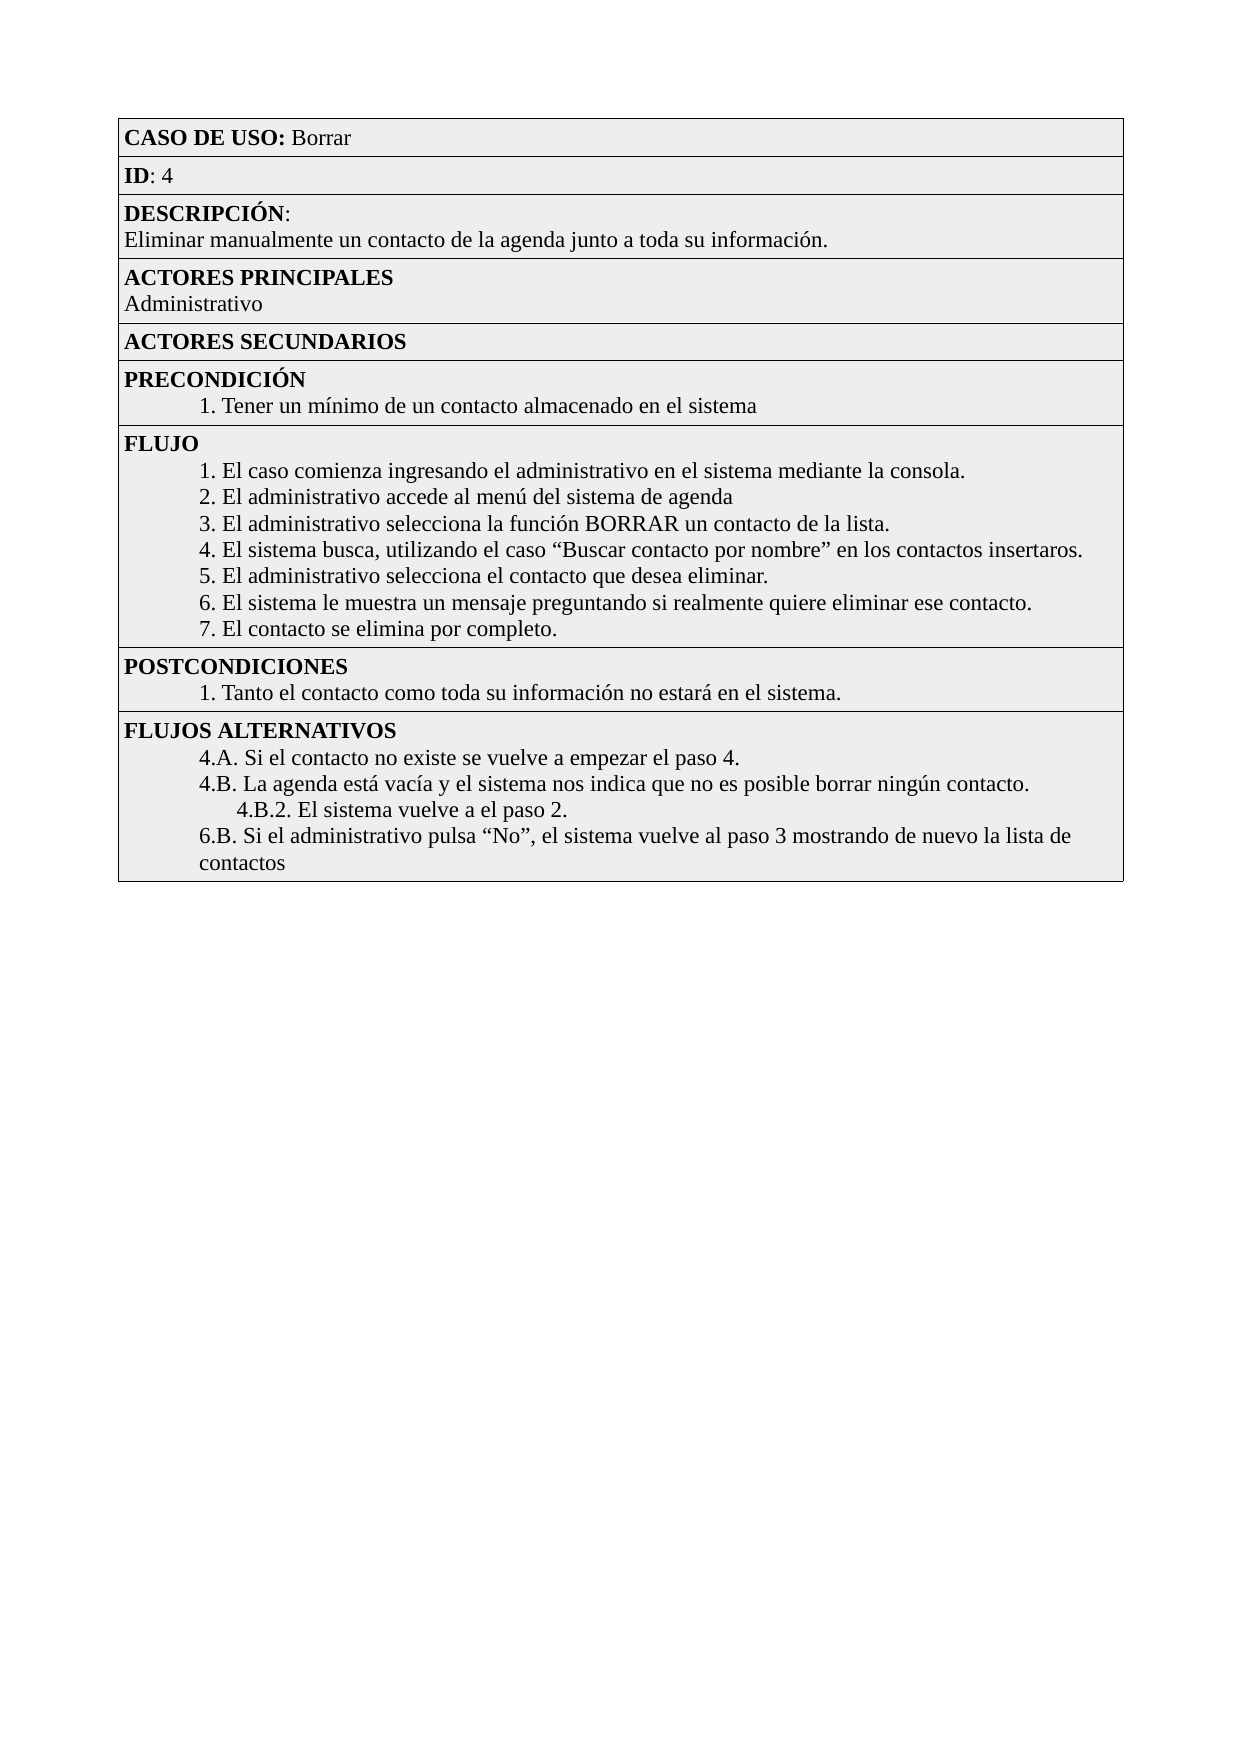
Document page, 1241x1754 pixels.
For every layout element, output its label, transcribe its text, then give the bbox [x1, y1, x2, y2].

table_cell ID: 4 [119, 157, 1123, 194]
table_cell POSTCONDICIONES 1. Tanto el contacto como toda su información no estará en el sistema. [119, 648, 1123, 711]
table_cell ACTORES SECUNDARIOS [119, 324, 1123, 360]
table_cell FLUJO 1. El caso comienza ingresando el administrativo en el sistema mediante la consola. 2. El administrativo accede al menú del sistema de agenda 3. El administrativo selecciona la función BORRAR un contacto de la lista. 4. El sistema busca, utilizando el caso “Buscar contacto por nombre” en los contactos insertaros. 5. El administrativo selecciona el contacto que desea eliminar. 6. El sistema le muestra un mensaje preguntando si realmente quiere eliminar ese contacto. 7. El contacto se elimina por completo. [119, 426, 1123, 647]
table_cell PRECONDICIÓN 1. Tener un mínimo de un contacto almacenado en el sistema [119, 361, 1123, 425]
table_header CASO DE USO: Borrar [119, 119, 1123, 156]
table_cell FLUJOS ALTERNATIVOS 4.A. Si el contacto no existe se vuelve a empezar el paso 4. 4.B. La agenda está vacía y el sistema nos indica que no es posible borrar ningún contacto. 4.B.2. El sistema vuelve a el paso 2. 6.B. Si el administrativo pulsa “No”, el sistema vuelve al paso 3 mostrando de nuevo la lista de contactos [119, 712, 1123, 881]
table_cell ACTORES PRINCIPALES Administrativo [119, 259, 1123, 322]
table_cell DESCRIPCIÓN: Eliminar manualmente un contacto de la agenda junto a toda su información. [119, 195, 1123, 258]
